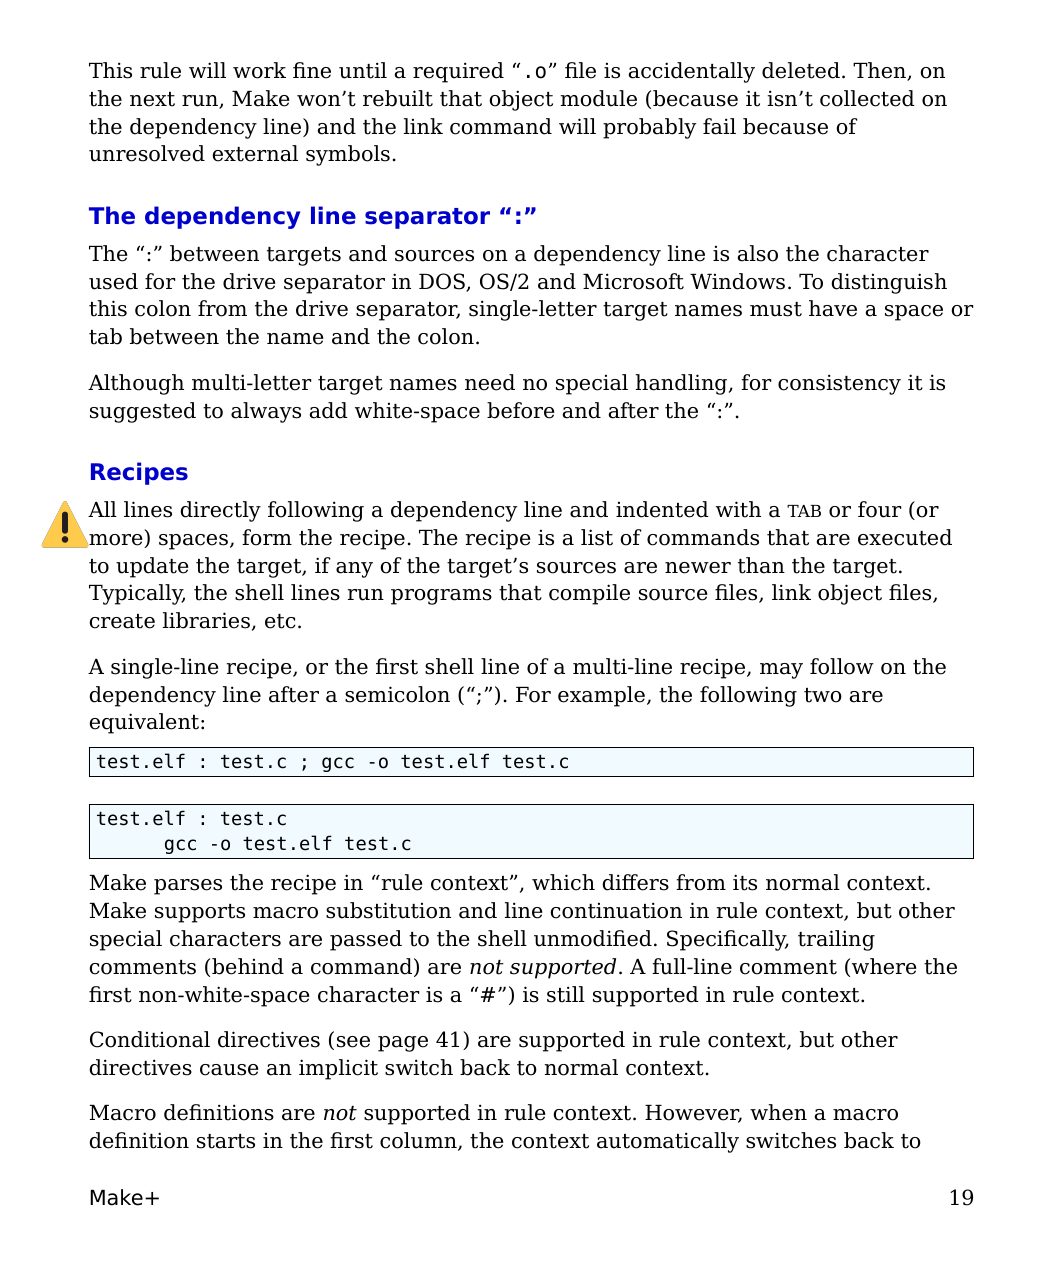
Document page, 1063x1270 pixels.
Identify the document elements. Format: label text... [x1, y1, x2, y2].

text The “:” between targets and sources on a dependency line is also the character used for the drive separator in DOS, OS/2 and Microsoft Windows. To distinguish this colon from the drive separator, single-letter target names must have a space or tab between the name and the colon. [88, 242, 974, 349]
subtitle The dependency line separator “:” [88, 203, 974, 229]
text test.elf : test.c [90, 805, 973, 829]
text Macro definitions are not supported in rule context. However, when a macro definition starts in the first column, the context automatically switches back to [88, 1101, 974, 1153]
picture [41, 501, 89, 549]
subtitle Recipes [88, 459, 974, 486]
text All lines directly following a dependency line and indented with a tab or four (or more) spaces, form the recipe. The recipe is a list of commands that are executed to update the target, if any of the target’s sources are newer than the target. Typically, the shell lines run programs that compile source files, link object files, create libraries, etc. [88, 498, 974, 633]
text Although multi-letter target names need no special handling, for consistency it is suggested to always add white-space before and after the “:”. [88, 371, 974, 423]
text gcc -o test.elf test.c [90, 829, 973, 858]
text Make parses the recipe in “rule context”, which differs from its normal context. Make supports macro substitution and line continuation in rule context, but other special characters are passed to the shell unmodified. Specifically, trailing comments (behind a command) are not supported. A full-line comment (where the first non-white-space character is a “#”) is still supported in rule context. [88, 871, 974, 1007]
text test.elf : test.c ; gcc -o test.elf test.c [90, 748, 973, 776]
text A single-line recipe, or the first shell line of a multi-line recipe, may follow on the dependency line after a semicolon (“;”). For example, the following two are equivalent: [88, 655, 974, 735]
text This rule will work fine until a required “.o” file is accidentally deleted. Then, on the next run, Make won’t rebuilt that object module (because it isn’t collected on the dependency line) and the link command will probably fail because of unresolved external symbols. [88, 59, 974, 167]
text Conditional directives (see page 38) are supported in rule context, but other directives cause an implicit switch back to normal context. [88, 1028, 974, 1080]
